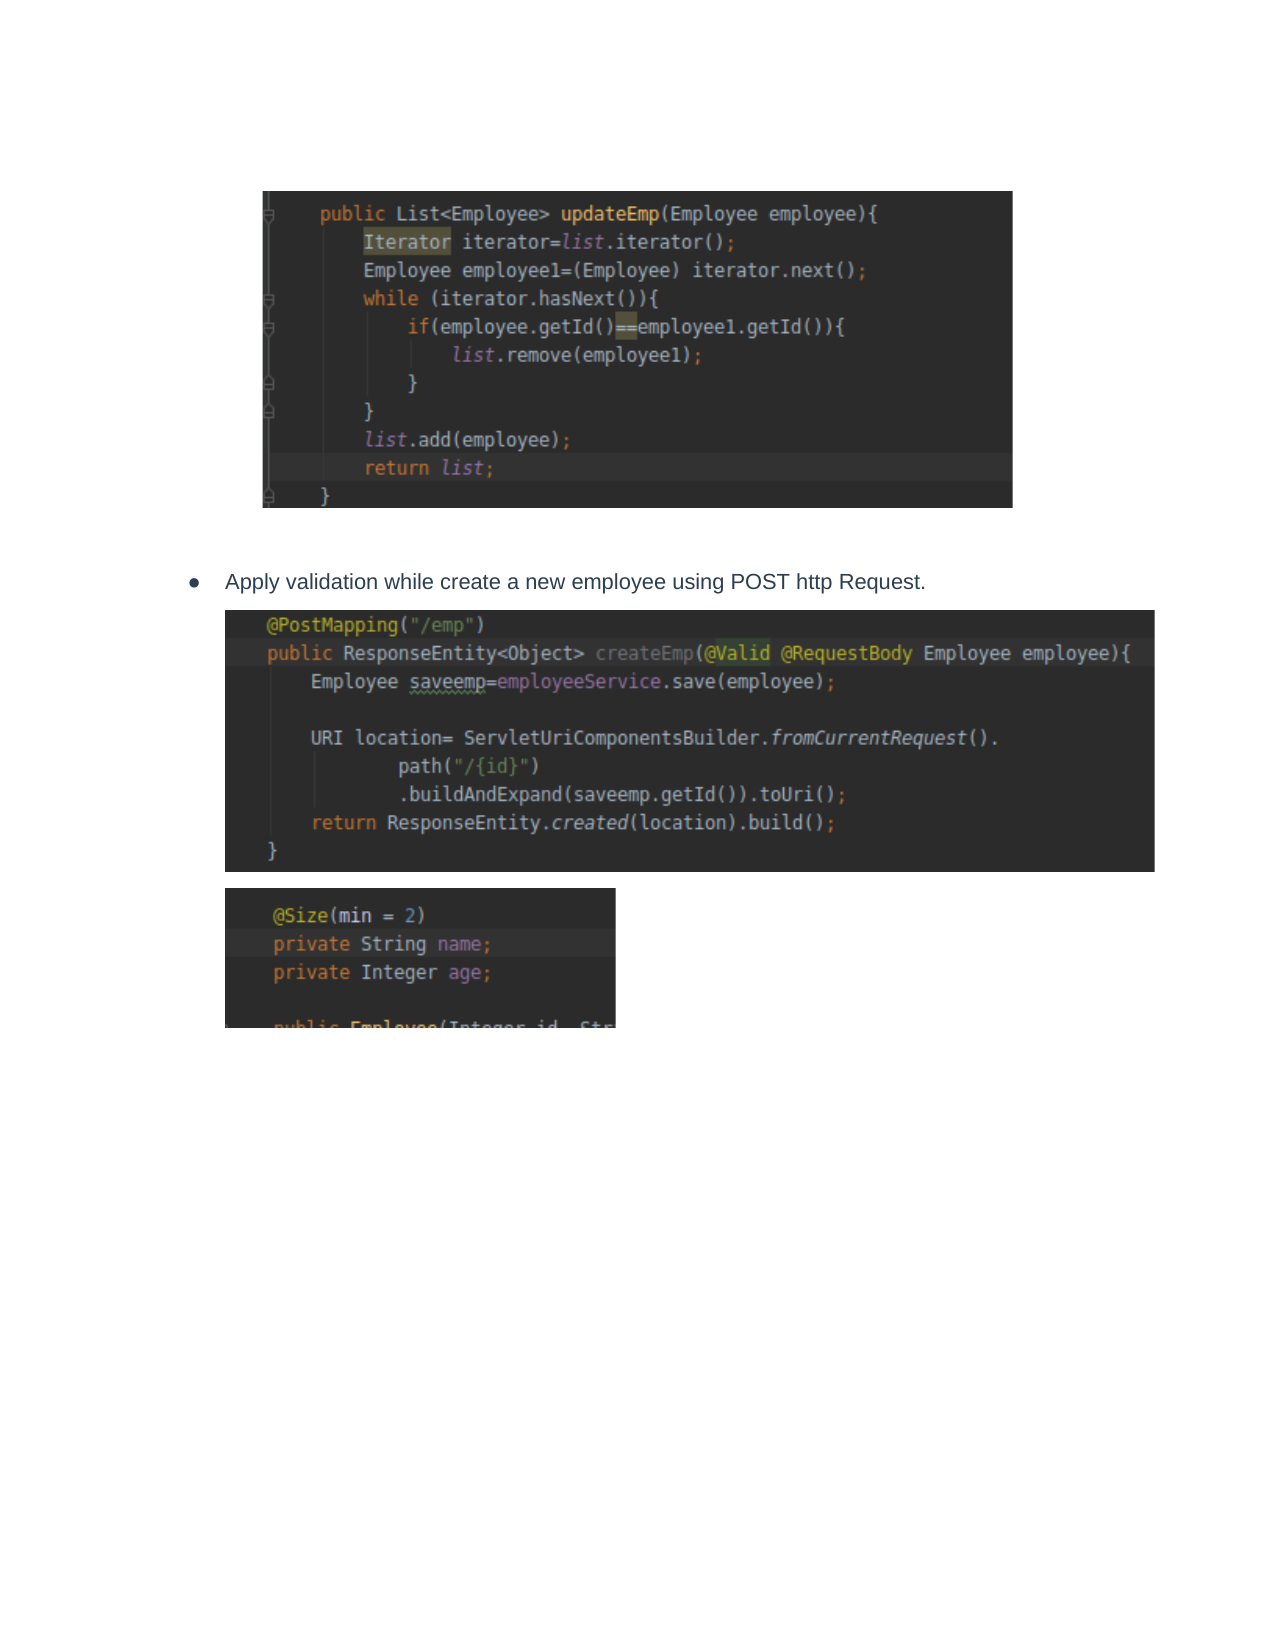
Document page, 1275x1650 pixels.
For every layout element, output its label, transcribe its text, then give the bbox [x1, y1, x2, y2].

picture [262, 191, 1013, 508]
picture [225, 610, 1155, 872]
picture [225, 888, 616, 1028]
list Apply validation while create a new employee using POST http Request. [187, 569, 1125, 594]
